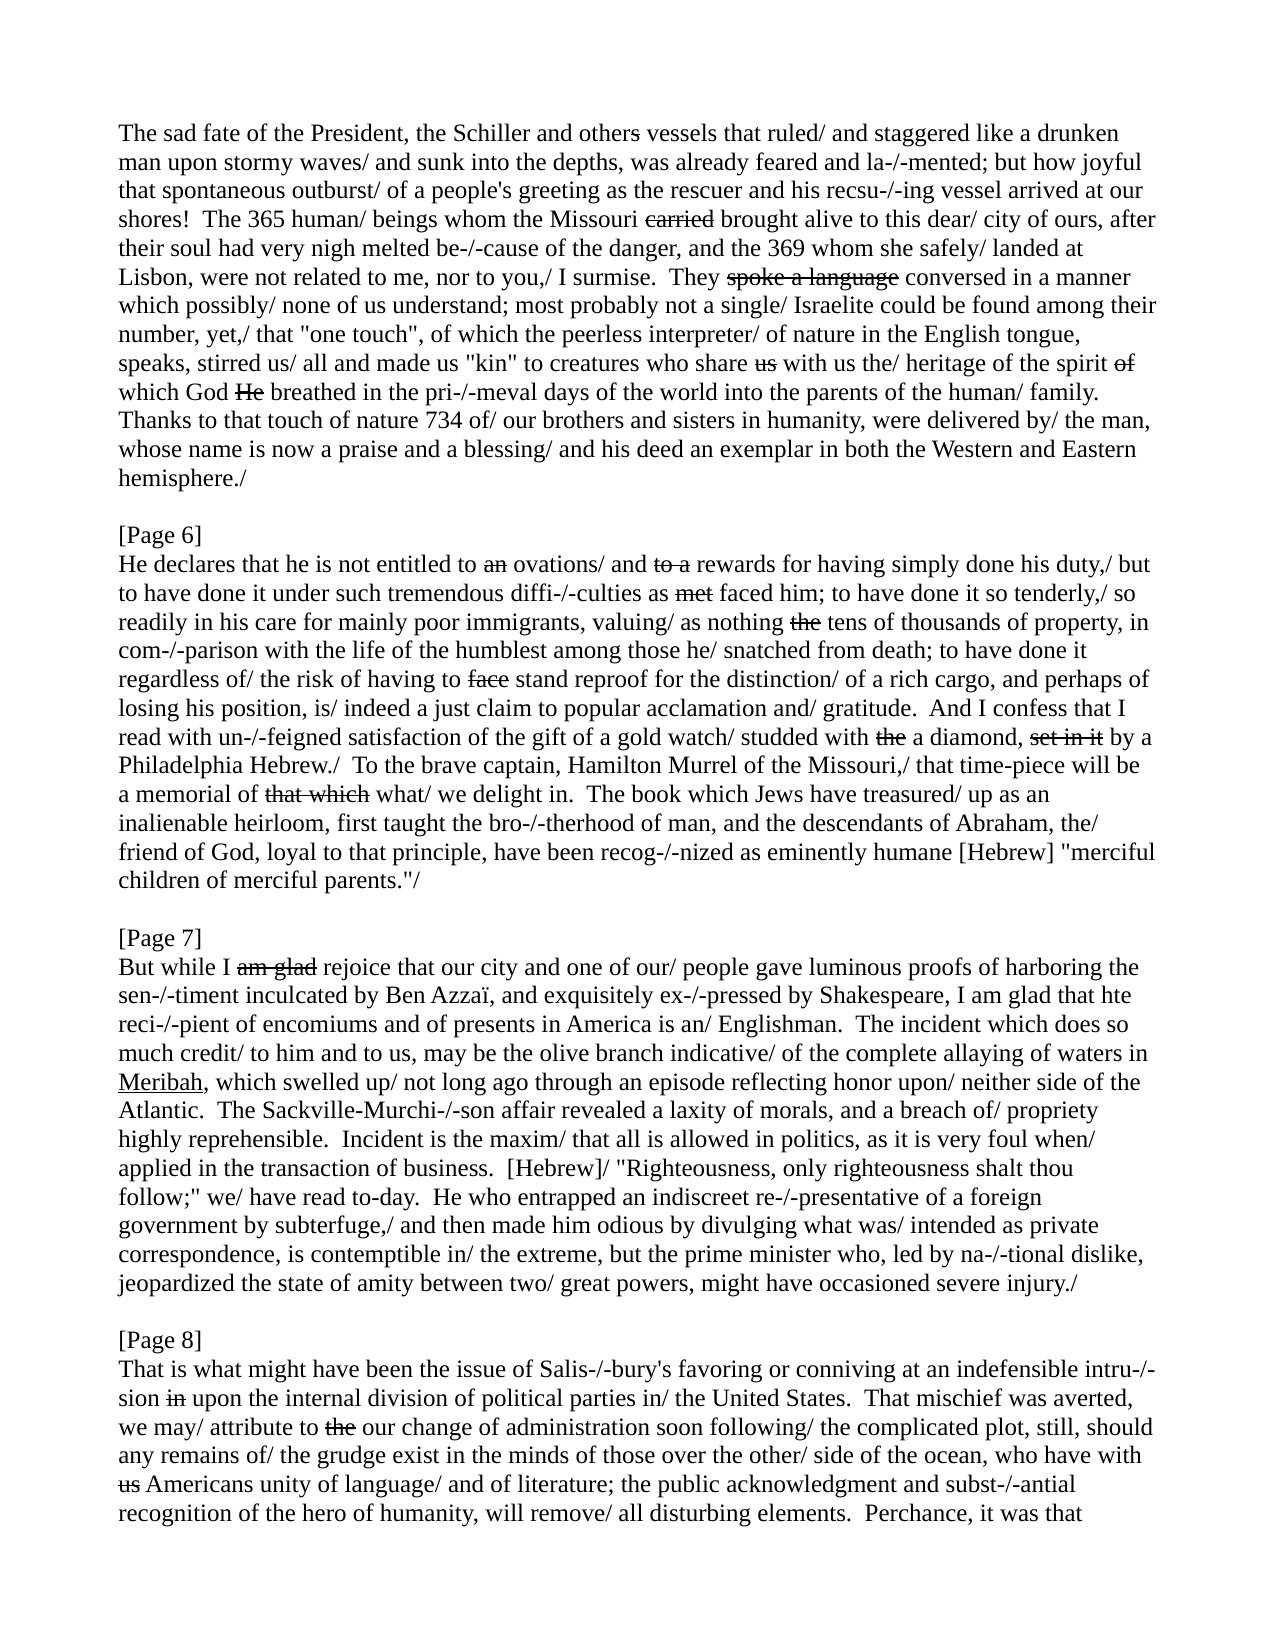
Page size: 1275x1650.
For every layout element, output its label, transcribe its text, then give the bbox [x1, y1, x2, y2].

text [Page 6] [118, 521, 1157, 549]
text He declares that he is not entitled to an ovations/ and to a rewards for having simply done his duty,/ but to have done it under such tremendous diffi-/-culties as met faced him; to have done it so tenderly,/ so readily in his care for mainly poor immigrants, valuing/ as nothing the tens of thousands of property, in com-/-parison with the life of the humblest among those he/ snatched from death; to have done it regardless of/ the risk of having to face stand reproof for the distinction/ of a rich cargo, and perhaps of losing his position, is/ indeed a just claim to popular acclamation and/ gratitude. And I confess that I read with un-/-feigned satisfaction of the gift of a gold watch/ studded with the a diamond, set in it by a Philadelphia Hebrew./ To the brave captain, Hamilton Murrel of the Missouri,/ that time-piece will be a memorial of that which what/ we delight in. The book which Jews have treasured/ up as an inalienable heirloom, first taught the bro-/-therhood of man, and the descendants of Abraham, the/ friend of God, loyal to that principle, have been recog-/-nized as eminently humane [Hebrew] "merciful children of merciful parents."/ [118, 549, 1157, 894]
text But while I am glad rejoice that our city and one of our/ people gave luminous proofs of harboring the sen-/-timent inculcated by Ben Azzaï, and exquisitely ex-/-pressed by Shakespeare, I am glad that hte reci-/-pient of encomiums and of presents in America is an/ Englishman. The incident which does so much credit/ to him and to us, may be the olive branch indicative/ of the complete allaying of waters in Meribah, which swelled up/ not long ago through an episode reflecting honor upon/ neither side of the Atlantic. The Sackville-Murchi-/-son affair revealed a laxity of morals, and a breach of/ propriety highly reprehensible. Incident is the maxim/ that all is allowed in politics, as it is very foul when/ applied in the transaction of business. [Hebrew]/ "Righteousness, only righteousness shalt thou follow;" we/ have read to-day. He who entrapped an indiscreet re-/-presentative of a foreign government by subterfuge,/ and then made him odious by divulging what was/ intended as private correspondence, is contemptible in/ the extreme, but the prime minister who, led by na-/-tional dislike, jeopardized the state of amity between two/ great powers, might have occasioned severe injury./ [118, 952, 1157, 1297]
text [Page 7] [118, 923, 1157, 952]
text [Page 8] [118, 1326, 1157, 1354]
text The sad fate of the President, the Schiller and others vessels that ruled/ and staggered like a drunken man upon stormy waves/ and sunk into the depths, was already feared and la-/-mented; but how joyful that spontaneous outburst/ of a people's greeting as the rescuer and his recsu-/-ing vessel arrived at our shores! The 365 human/ beings whom the Missouri carried brought alive to this dear/ city of ours, after their soul had very nigh melted be-/-cause of the danger, and the 369 whom she safely/ landed at Lisbon, were not related to me, nor to you,/ I surmise. They spoke a language conversed in a manner which possibly/ none of us understand; most probably not a single/ Israelite could be found among their number, yet,/ that "one touch", of which the peerless interpreter/ of nature in the English tongue, speaks, stirred us/ all and made us "kin" to creatures who share us with us the/ heritage of the spirit of which God He breathed in the pri-/-meval days of the world into the parents of the human/ family. Thanks to that touch of nature 734 of/ our brothers and sisters in humanity, were delivered by/ the man, whose name is now a praise and a blessing/ and his deed an exemplar in both the Western and Eastern hemisphere./ [118, 118, 1157, 492]
text That is what might have been the issue of Salis-/-bury's favoring or conniving at an indefensible intru-/-sion in upon the internal division of political parties in/ the United States. That mischief was averted, we may/ attribute to the our change of administration soon following/ the complicated plot, still, should any remains of/ the grudge exist in the minds of those over the other/ side of the ocean, who have with us Americans unity of language/ and of literature; the public acknowledgment and subst-/-antial recognition of the hero of humanity, will remove/ all disturbing elements. Perchance, it was that [118, 1354, 1157, 1527]
